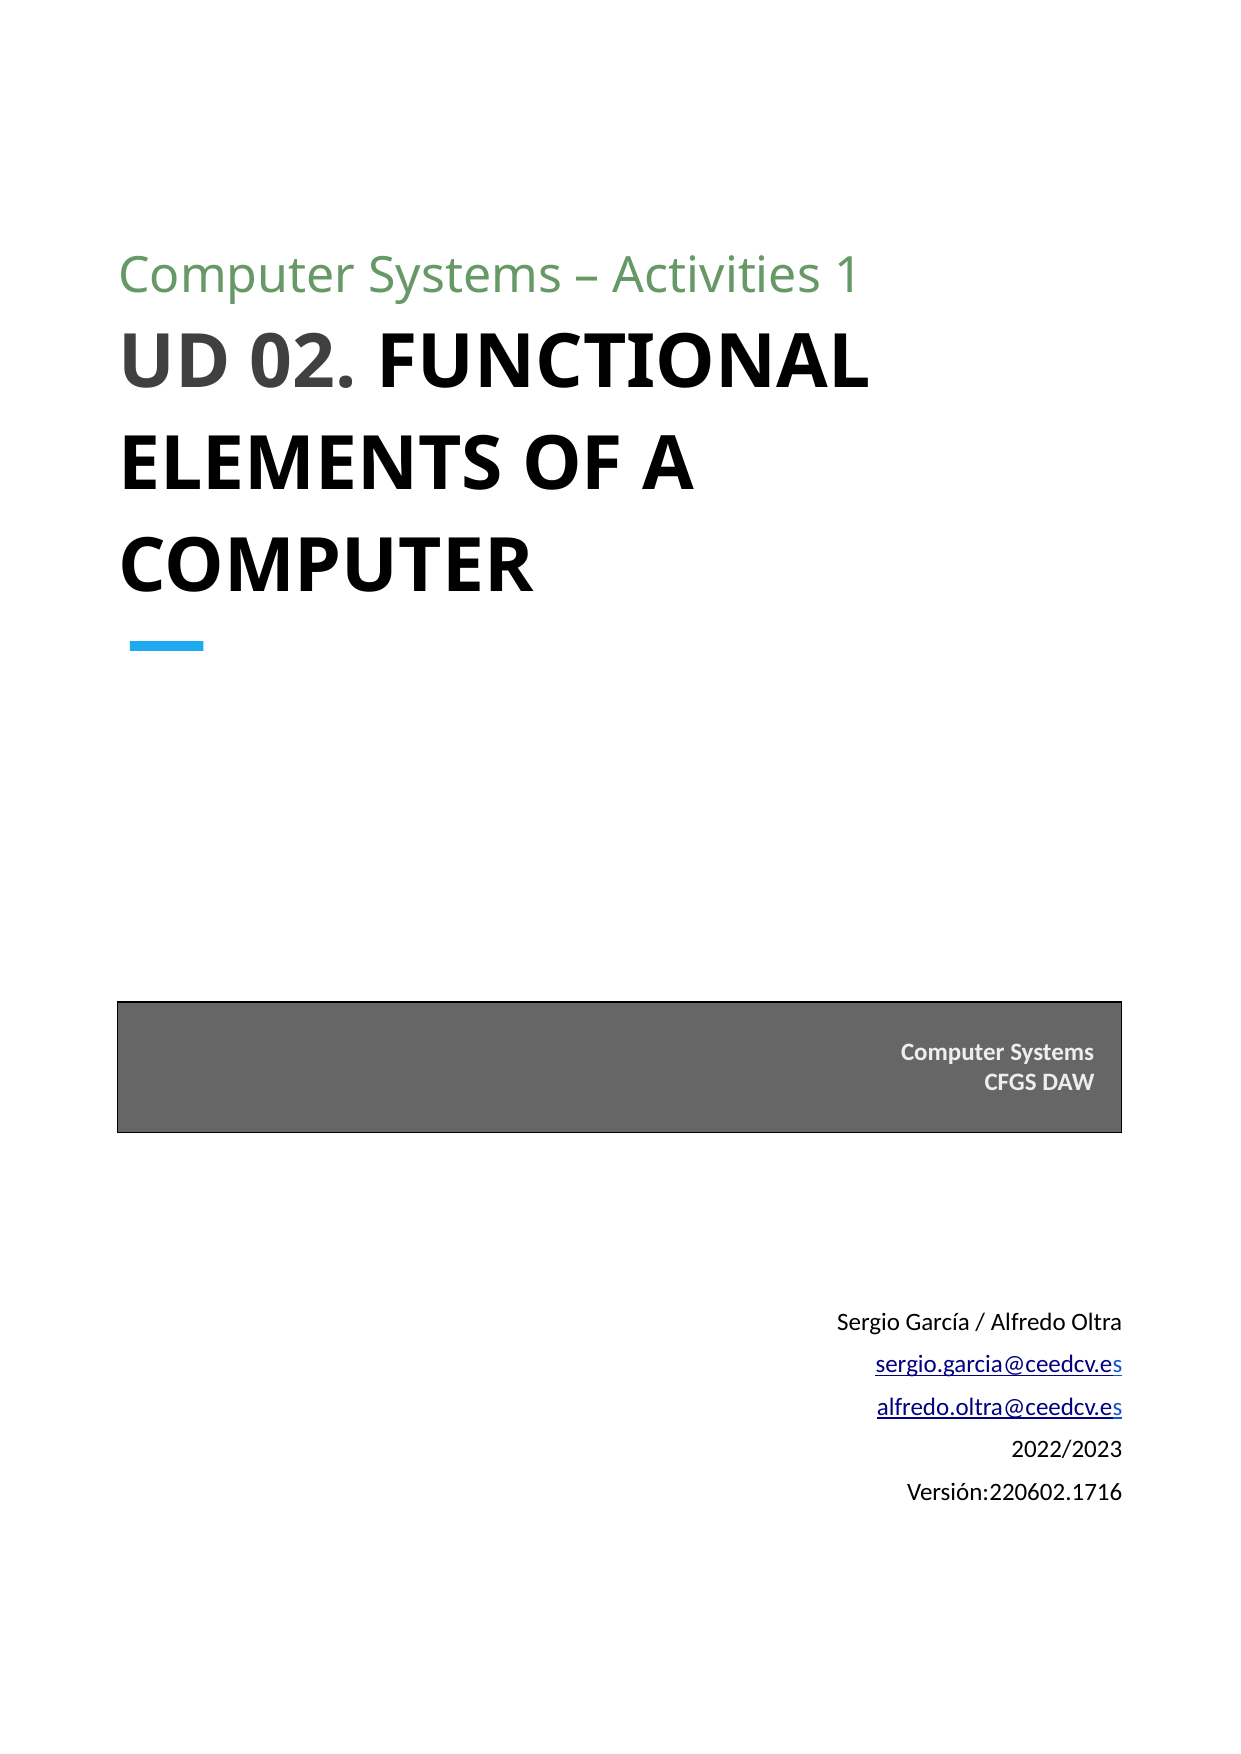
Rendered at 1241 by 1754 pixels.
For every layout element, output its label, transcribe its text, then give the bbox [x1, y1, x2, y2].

text Versión:220602.1716 [118, 1476, 1122, 1506]
picture [129, 641, 204, 651]
text 2022/2023 [118, 1433, 1122, 1464]
text sergio.garcia@ceedcv.es [231, 1348, 1122, 1379]
text Computer Systems – Activities 1 UD 02. Functional elements of a computer [118, 239, 1122, 614]
text Computer Systems [121, 1036, 1094, 1066]
text CFGS DAW [121, 1066, 1094, 1097]
text alfredo.oltra@ceedcv.es [231, 1391, 1122, 1421]
text Sergio García / Alfredo Oltra [231, 1306, 1122, 1337]
